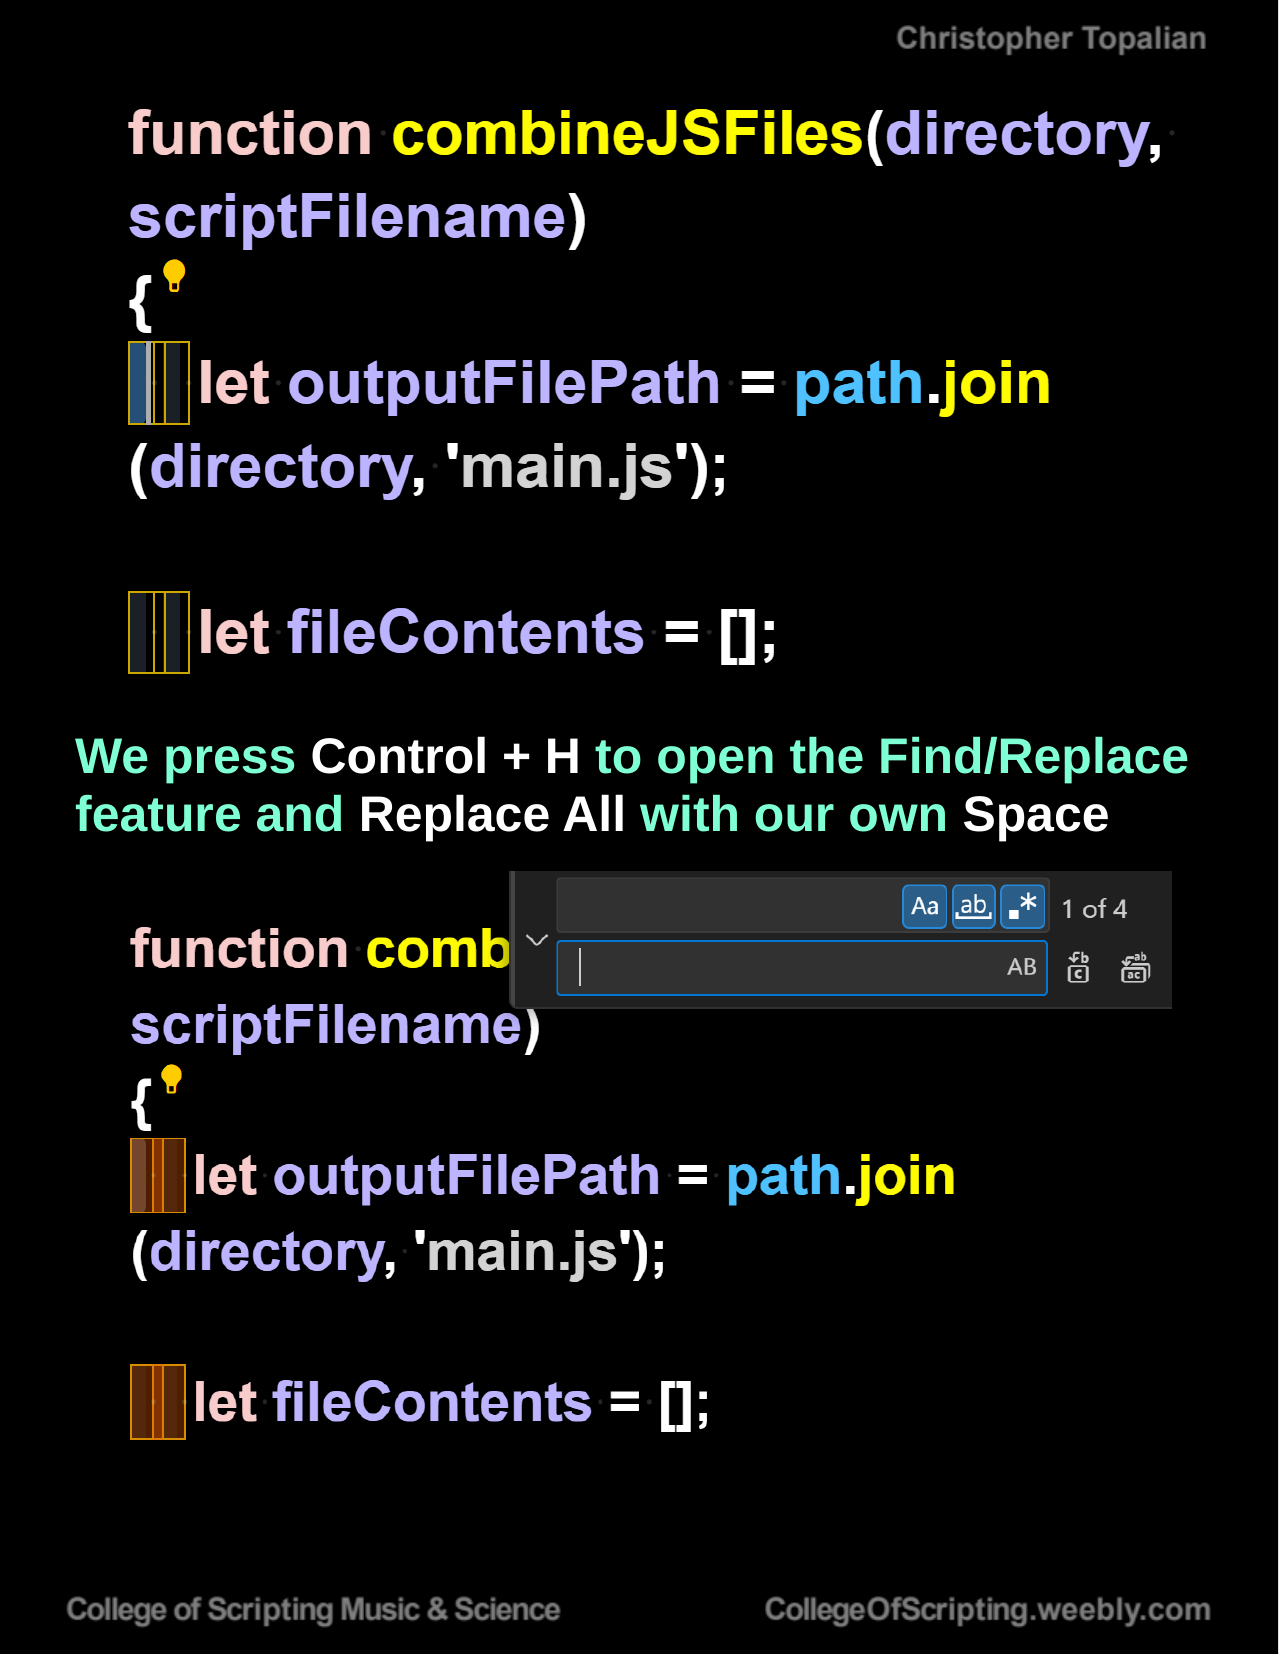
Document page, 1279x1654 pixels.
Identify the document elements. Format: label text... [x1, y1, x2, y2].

picture [106, 871, 1172, 1466]
text We press Control + H to open the Find/Replace feature and Replace All with our own Space [75, 727, 1203, 842]
picture [101, 90, 1177, 698]
